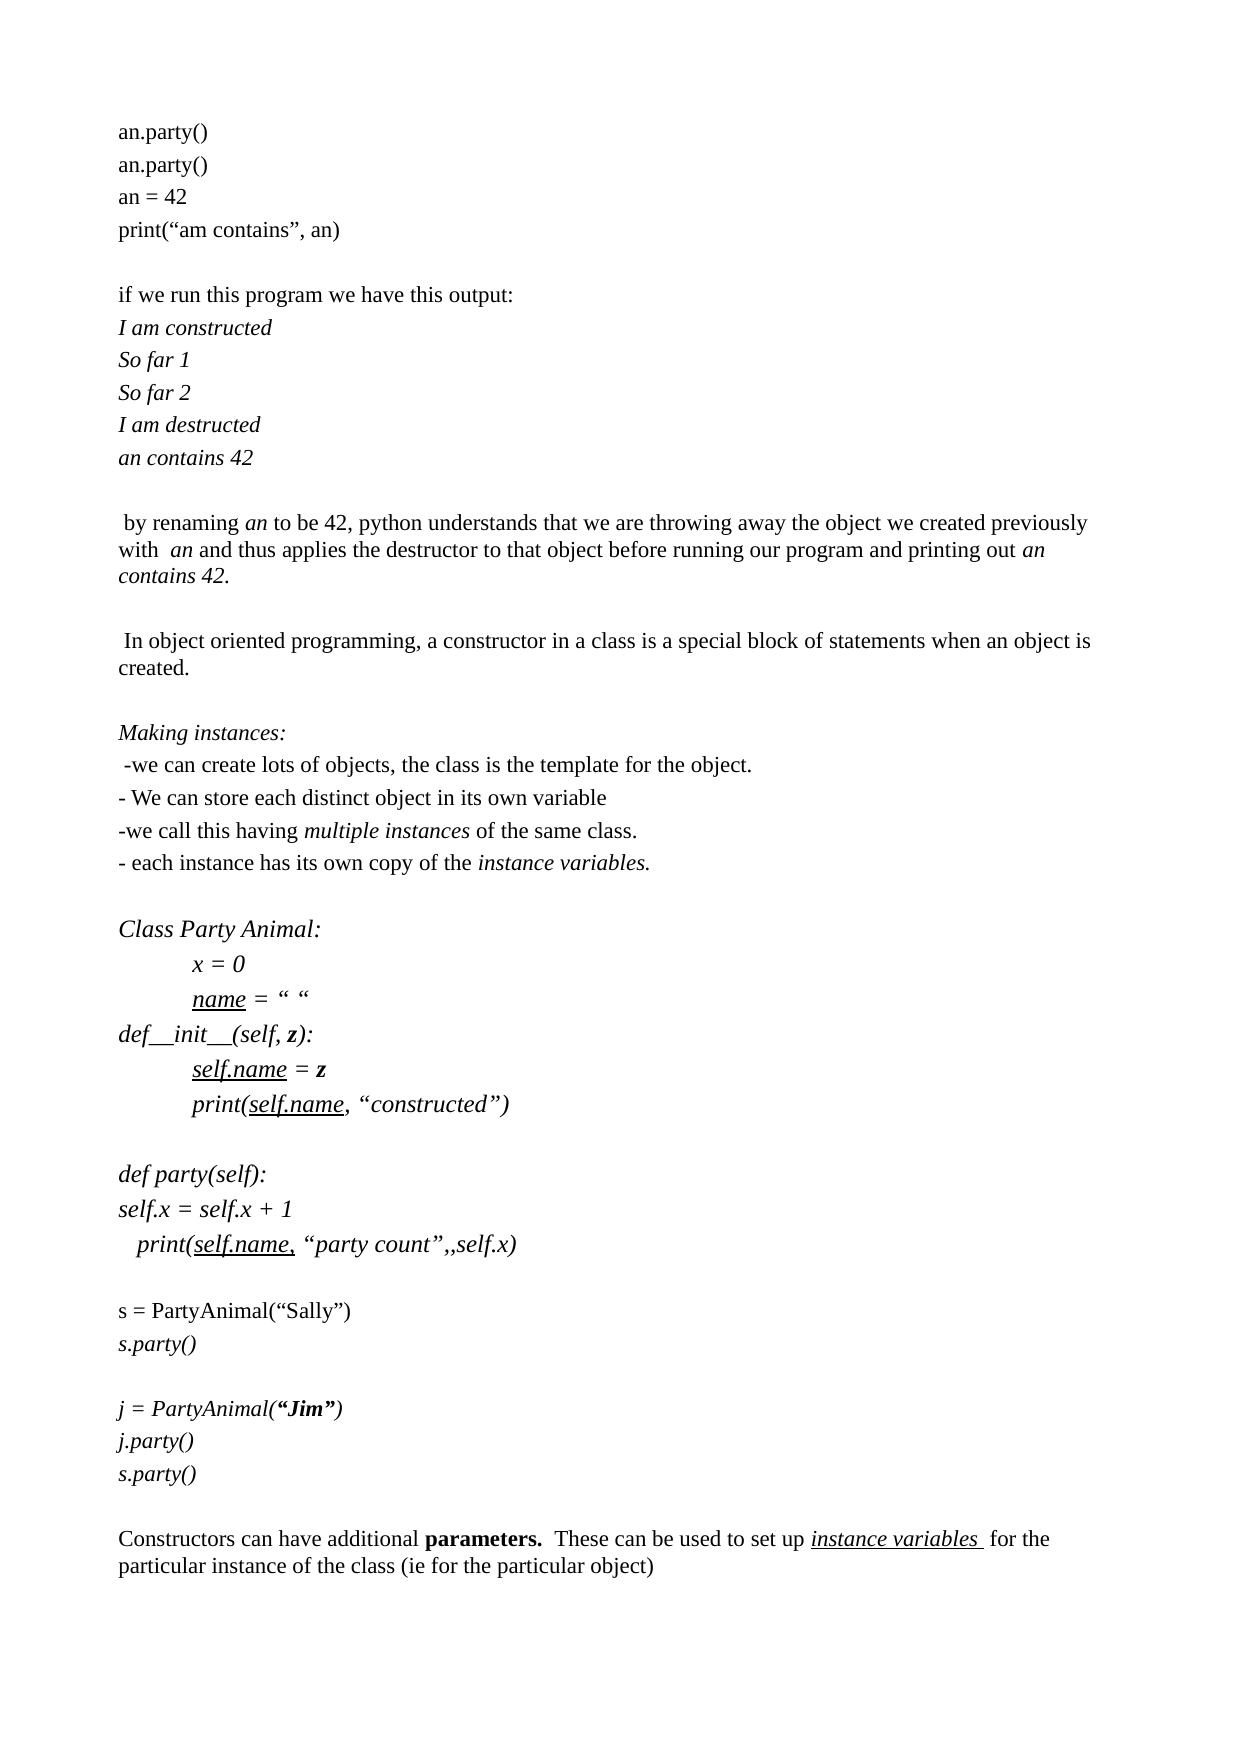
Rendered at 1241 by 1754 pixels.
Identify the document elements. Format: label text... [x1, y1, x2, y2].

text self.name = z [118, 1054, 1122, 1083]
text by renaming an to be 42, python understands that we are throwing away the object we created previously with an and thus applies the destructor to that object before running our program and printing out an contains 42. [118, 509, 1122, 588]
text if we run this program we have this output: [118, 281, 1122, 307]
text print(“am contains”, an) [118, 216, 1122, 242]
text an = 42 [118, 183, 1122, 210]
text name = “ “ [118, 984, 1122, 1013]
text def__init__(self, z): [118, 1019, 1122, 1048]
text I am constructed [118, 314, 1122, 340]
text Class Party Animal: [118, 914, 1122, 943]
text def party(self): [118, 1159, 1122, 1188]
text an.party() [118, 118, 1122, 144]
text -we can create lots of objects, the class is the template for the object. [118, 751, 1122, 778]
text s = PartyAnimal(“Sally”) [118, 1297, 1122, 1323]
text self.x = self.x + 1 [118, 1194, 1122, 1223]
text I am destructed [118, 412, 1122, 438]
text Making instances: [118, 719, 1122, 745]
text - each instance has its own copy of the instance variables. [118, 849, 1122, 876]
text an contains 42 [118, 444, 1122, 471]
text So far 2 [118, 379, 1122, 405]
text print(self.name, “constructed”) [118, 1089, 1122, 1118]
text an.party() [118, 151, 1122, 177]
text Constructors can have additional parameters. These can be used to set up instance variables for the particular instance of the class (ie for the particular object) [118, 1525, 1122, 1578]
text In object oriented programming, a constructor in a class is a special block of statements when an object is created. [118, 627, 1122, 680]
text So far 1 [118, 346, 1122, 373]
text s.party() [118, 1330, 1122, 1356]
text print(self.name, “party count”,,self.x) [118, 1229, 1122, 1258]
text s.party() [118, 1460, 1122, 1486]
text j.party() [118, 1427, 1122, 1454]
text j = PartyAnimal(“Jim”) [118, 1395, 1122, 1421]
text -we call this having multiple instances of the same class. [118, 817, 1122, 843]
text x = 0 [118, 949, 1122, 978]
text - We can store each distinct object in its own variable [118, 784, 1122, 810]
